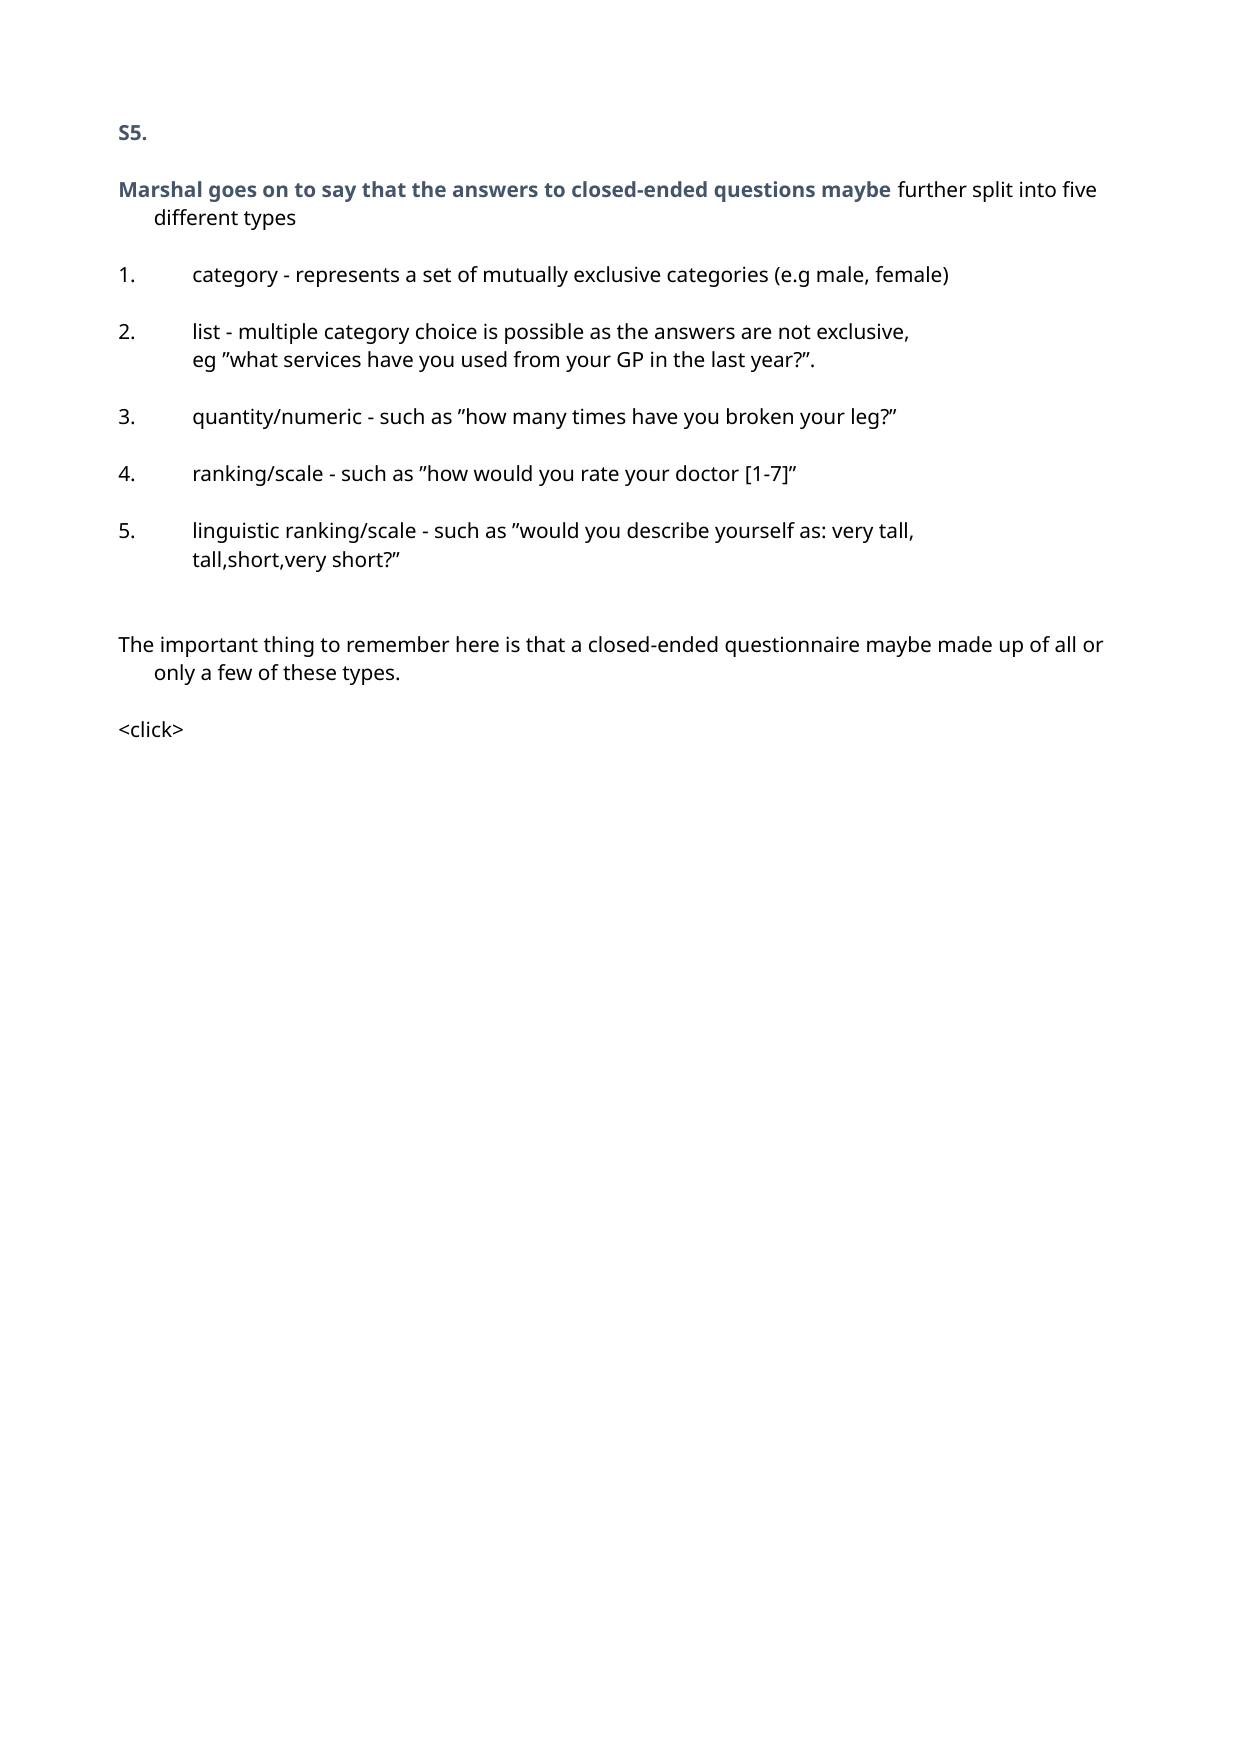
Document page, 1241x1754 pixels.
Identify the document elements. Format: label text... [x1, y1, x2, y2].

text 4. ranking/scale - such as ”how would you rate your doctor [1-7]” [118, 459, 1122, 488]
text Marshal goes on to say that the answers to closed-ended questions maybe further split into five different types [118, 175, 1122, 232]
text tall,short,very short?” [118, 545, 1122, 573]
text eg ”what services have you used from your GP in the last year?”. [118, 346, 1122, 374]
text <click> [118, 715, 1122, 744]
text 2. list - multiple category choice is possible as the answers are not exclusive, [118, 317, 1122, 346]
text 5. linguistic ranking/scale - such as ”would you describe yourself as: very tall, [118, 516, 1122, 545]
text The important thing to remember here is that a closed-ended questionnaire maybe made up of all or only a few of these types. [118, 630, 1122, 687]
text S5. [118, 118, 1122, 147]
text 1. category - represents a set of mutually exclusive categories (e.g male, female) [118, 260, 1122, 289]
text 3. quantity/numeric - such as ”how many times have you broken your leg?” [118, 402, 1122, 431]
